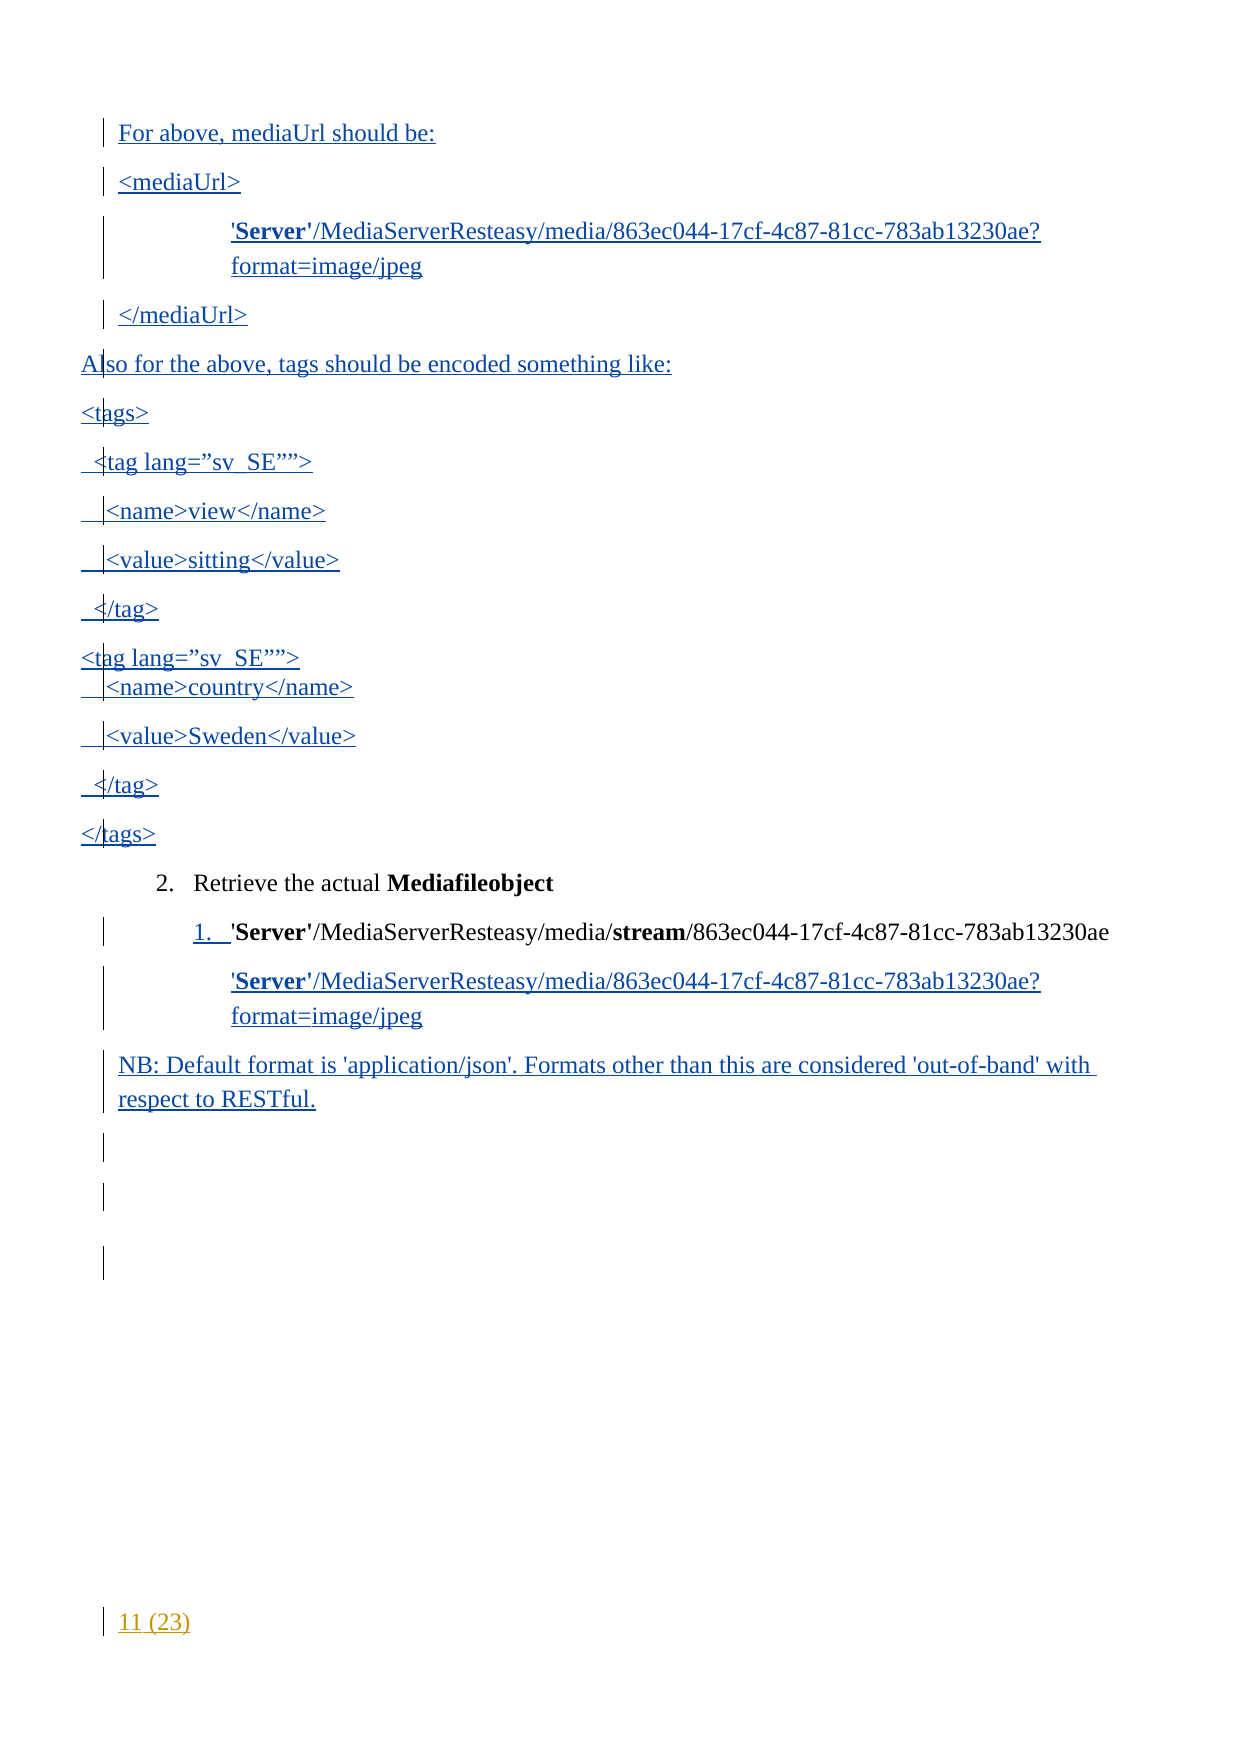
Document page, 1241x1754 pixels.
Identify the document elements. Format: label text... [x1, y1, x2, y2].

text </tag> [104, 594, 1122, 623]
text <mediaUrl> [118, 167, 1122, 196]
text <tag lang=”sv_SE””> [104, 447, 1122, 476]
text For above, mediaUrl should be: [118, 118, 1122, 147]
text </tags> [104, 819, 1122, 848]
text [81, 545, 103, 570]
list 'Server'/MediaServerResteasy/media/stream/863ec044-17cf-4c87-81cc-783ab13230ae [193, 917, 1122, 946]
text <name>view</name> [104, 496, 1122, 525]
text <tags> [104, 398, 1122, 427]
list </mediaUrl> [104, 300, 1122, 328]
text </tag> [81, 770, 103, 795]
text <tag lang=”sv_SE””> [81, 447, 103, 472]
text </tag> [81, 594, 103, 619]
text [81, 496, 103, 521]
text <name>country</name> [104, 672, 1122, 701]
text <tag lang=”sv_SE””> [81, 643, 103, 668]
text <value>Sweden</value> [104, 721, 1122, 750]
text [81, 672, 103, 697]
text [81, 721, 103, 746]
list Retrieve the actual Mediafileobject [156, 868, 1122, 897]
text <tags> [81, 398, 103, 423]
text Also for the above, tags should be encoded something like: [104, 349, 1122, 378]
text </tag> [104, 770, 1122, 799]
text </tags> [81, 819, 103, 844]
text <value>sitting</value> [104, 545, 1122, 574]
text NB: Default format is 'application/json'. Formats other than this are considered 'out-of-band' with respect to RESTful. [118, 1050, 1122, 1113]
list 'Server'/MediaServerResteasy/media/863ec044-17cf-4c87-81cc-783ab13230ae?format=image/jpeg [193, 966, 1122, 1029]
list 'Server'/MediaServerResteasy/media/863ec044-17cf-4c87-81cc-783ab13230ae?format=image/jpeg [193, 216, 1122, 279]
text <tag lang=”sv_SE””> [104, 643, 1122, 672]
list [81, 300, 103, 328]
